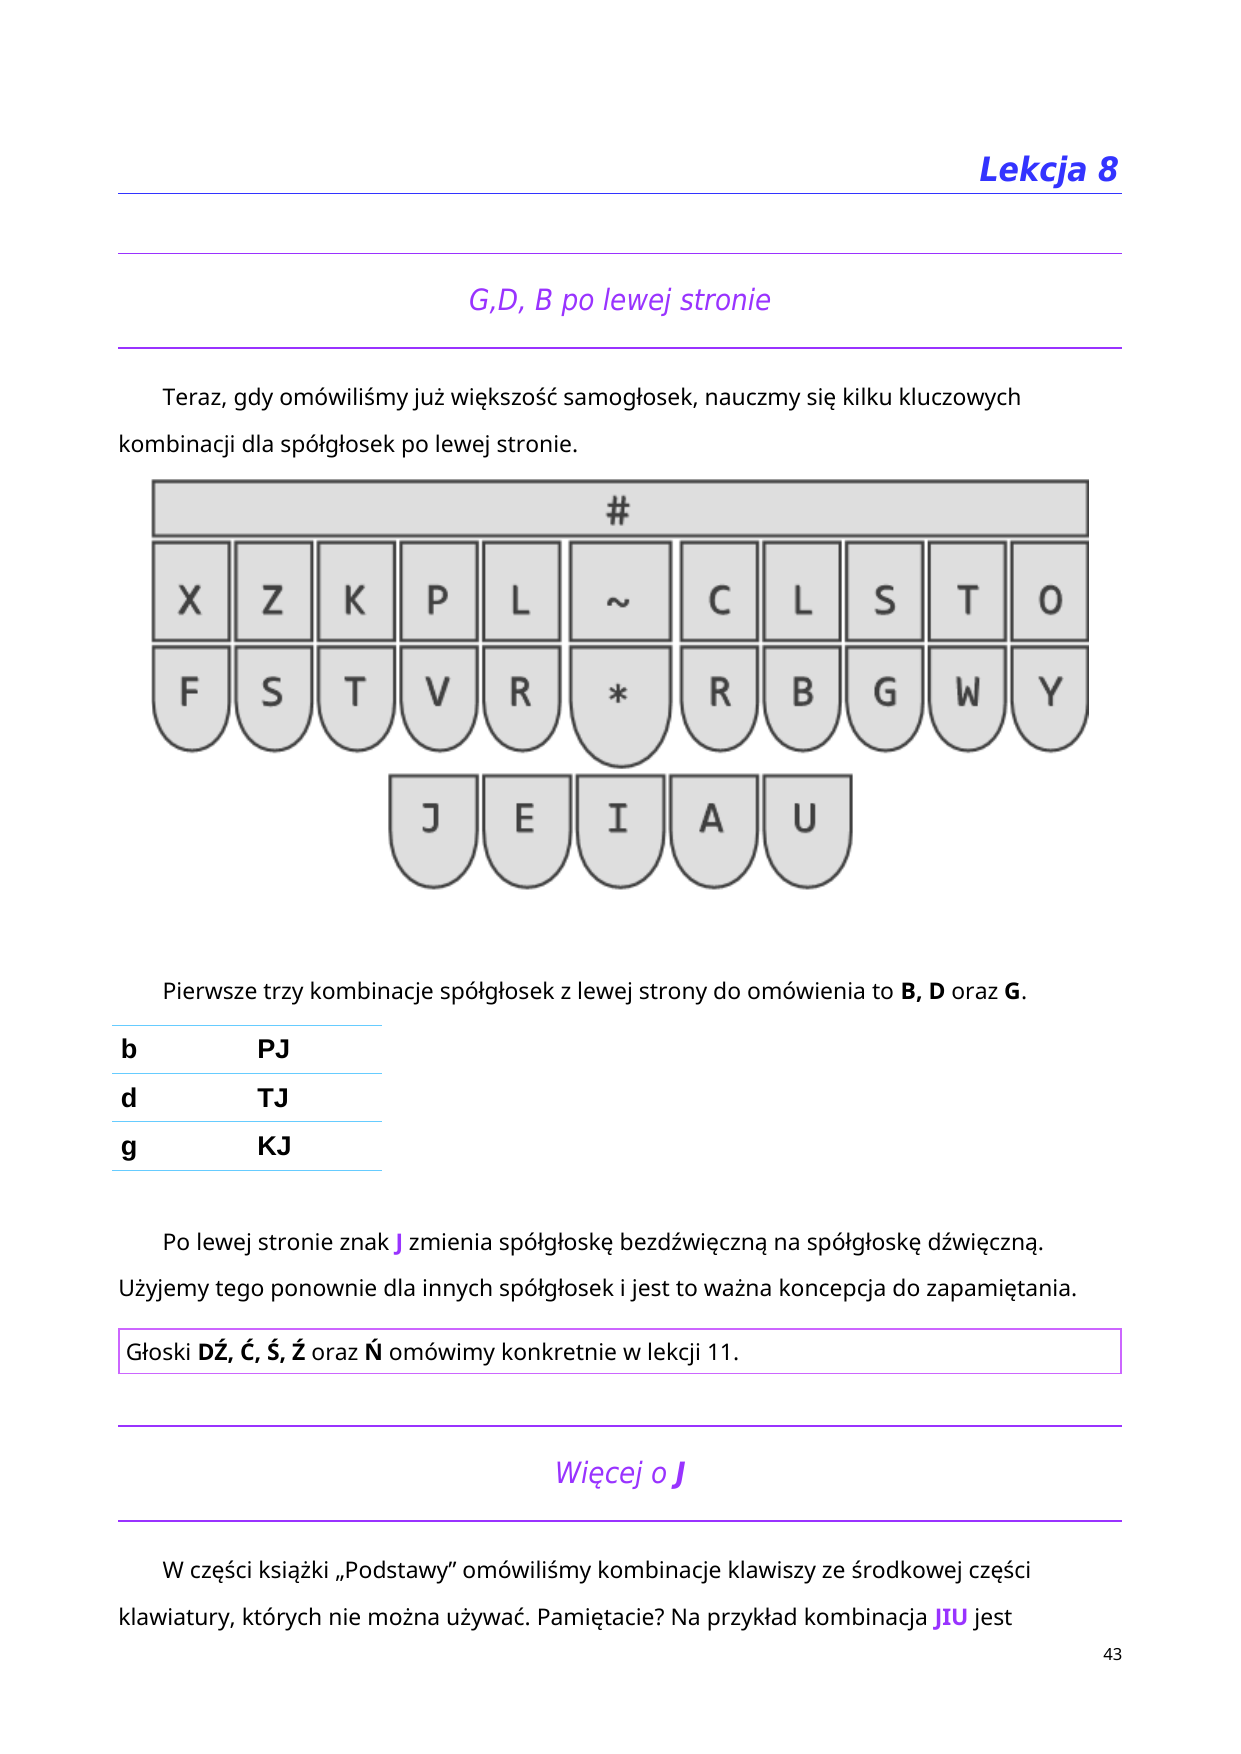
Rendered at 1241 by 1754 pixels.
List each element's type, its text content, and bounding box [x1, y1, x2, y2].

table_header PJ [248, 1026, 382, 1073]
text Pierwsze trzy kombinacje spółgłosek z lewej strony do omówienia to B, D oraz G. [118, 975, 1122, 1006]
picture [151, 479, 1089, 907]
table_cell TJ [248, 1074, 382, 1121]
text Teraz, gdy omówiliśmy już większość samogłosek, nauczmy się kilku kluczowych kombinacji dla spółgłosek po lewej stronie. [118, 381, 1122, 459]
subtitle Więcej o J [118, 1427, 1122, 1520]
table_cell KJ [248, 1122, 382, 1170]
table_cell g [112, 1122, 248, 1170]
table_header b [112, 1026, 248, 1073]
subtitle G,D, B po lewej stronie [118, 254, 1122, 347]
text Po lewej stronie znak J zmienia spółgłoskę bezdźwięczną na spółgłoskę dźwięczną. Użyjemy tego ponownie dla innych spółgłosek i jest to ważna koncepcja do zapamiętania. [118, 1226, 1122, 1304]
table_cell d [112, 1074, 248, 1121]
text W części książki „Podstawy” omówiliśmy kombinacje klawiszy ze środkowej części klawiatury, których nie można używać. Pamiętacie? Na przykład kombinacja JIU jest [118, 1554, 1122, 1632]
text Głoski DŹ, Ć, Ś, Ź oraz Ń omówimy konkretnie w lekcji 11. [120, 1330, 1120, 1373]
subtitle Lekcja 8 [118, 148, 1122, 193]
